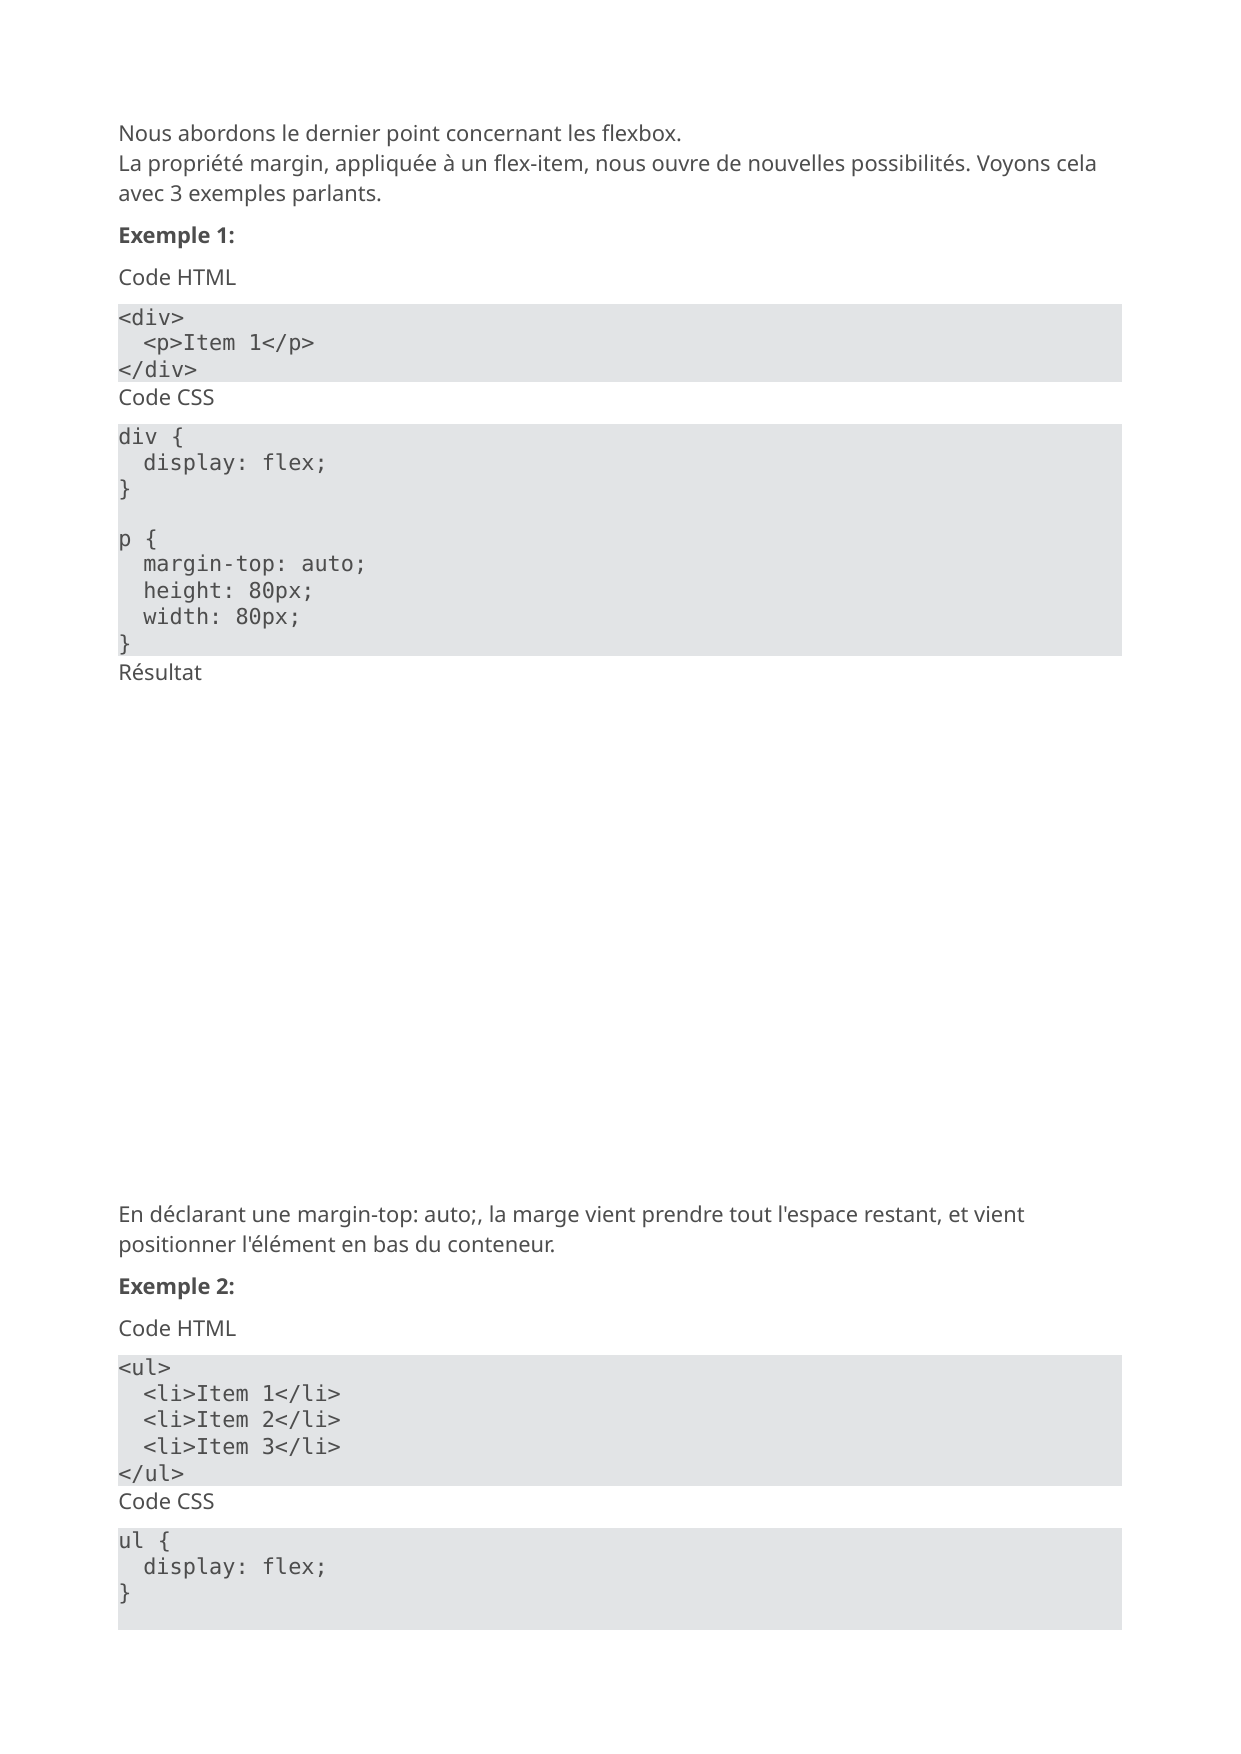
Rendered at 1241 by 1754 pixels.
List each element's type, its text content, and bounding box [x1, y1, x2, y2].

text </div> [118, 357, 1122, 382]
text } [118, 477, 1122, 502]
text display: flex; [118, 1554, 1122, 1581]
text height: 80px; [118, 578, 1122, 604]
text Résultat [118, 656, 1122, 686]
text display: flex; [118, 450, 1122, 477]
text <div> [118, 304, 1122, 330]
text <ul> [118, 1355, 1122, 1381]
text Code CSS [118, 1486, 1122, 1516]
text <li>Item 1</li> [118, 1381, 1122, 1407]
text Code HTML [118, 262, 1122, 292]
text width: 80px; [118, 604, 1122, 631]
text Code HTML [118, 1313, 1122, 1343]
text <p>Item 1</p> [118, 330, 1122, 357]
text ul { [118, 1528, 1122, 1554]
text div { [118, 424, 1122, 450]
text } [118, 1581, 1122, 1606]
text Exemple 2: [118, 1271, 1122, 1301]
text p { [118, 526, 1122, 551]
text <li>Item 3</li> [118, 1434, 1122, 1461]
text En déclarant une margin-top: auto;, la marge vient prendre tout l'espace restant, et vient positionner l'élément en bas du conteneur. [118, 1199, 1122, 1258]
text Nous abordons le dernier point concernant les flexbox. La propriété margin, appliquée à un flex-item, nous ouvre de nouvelles possibilités. Voyons cela avec 3 exemples parlants. [118, 118, 1122, 207]
text Code CSS [118, 382, 1122, 412]
text </ul> [118, 1461, 1122, 1486]
text <li>Item 2</li> [118, 1407, 1122, 1434]
text } [118, 631, 1122, 656]
text Exemple 1: [118, 220, 1122, 250]
text margin-top: auto; [118, 551, 1122, 578]
